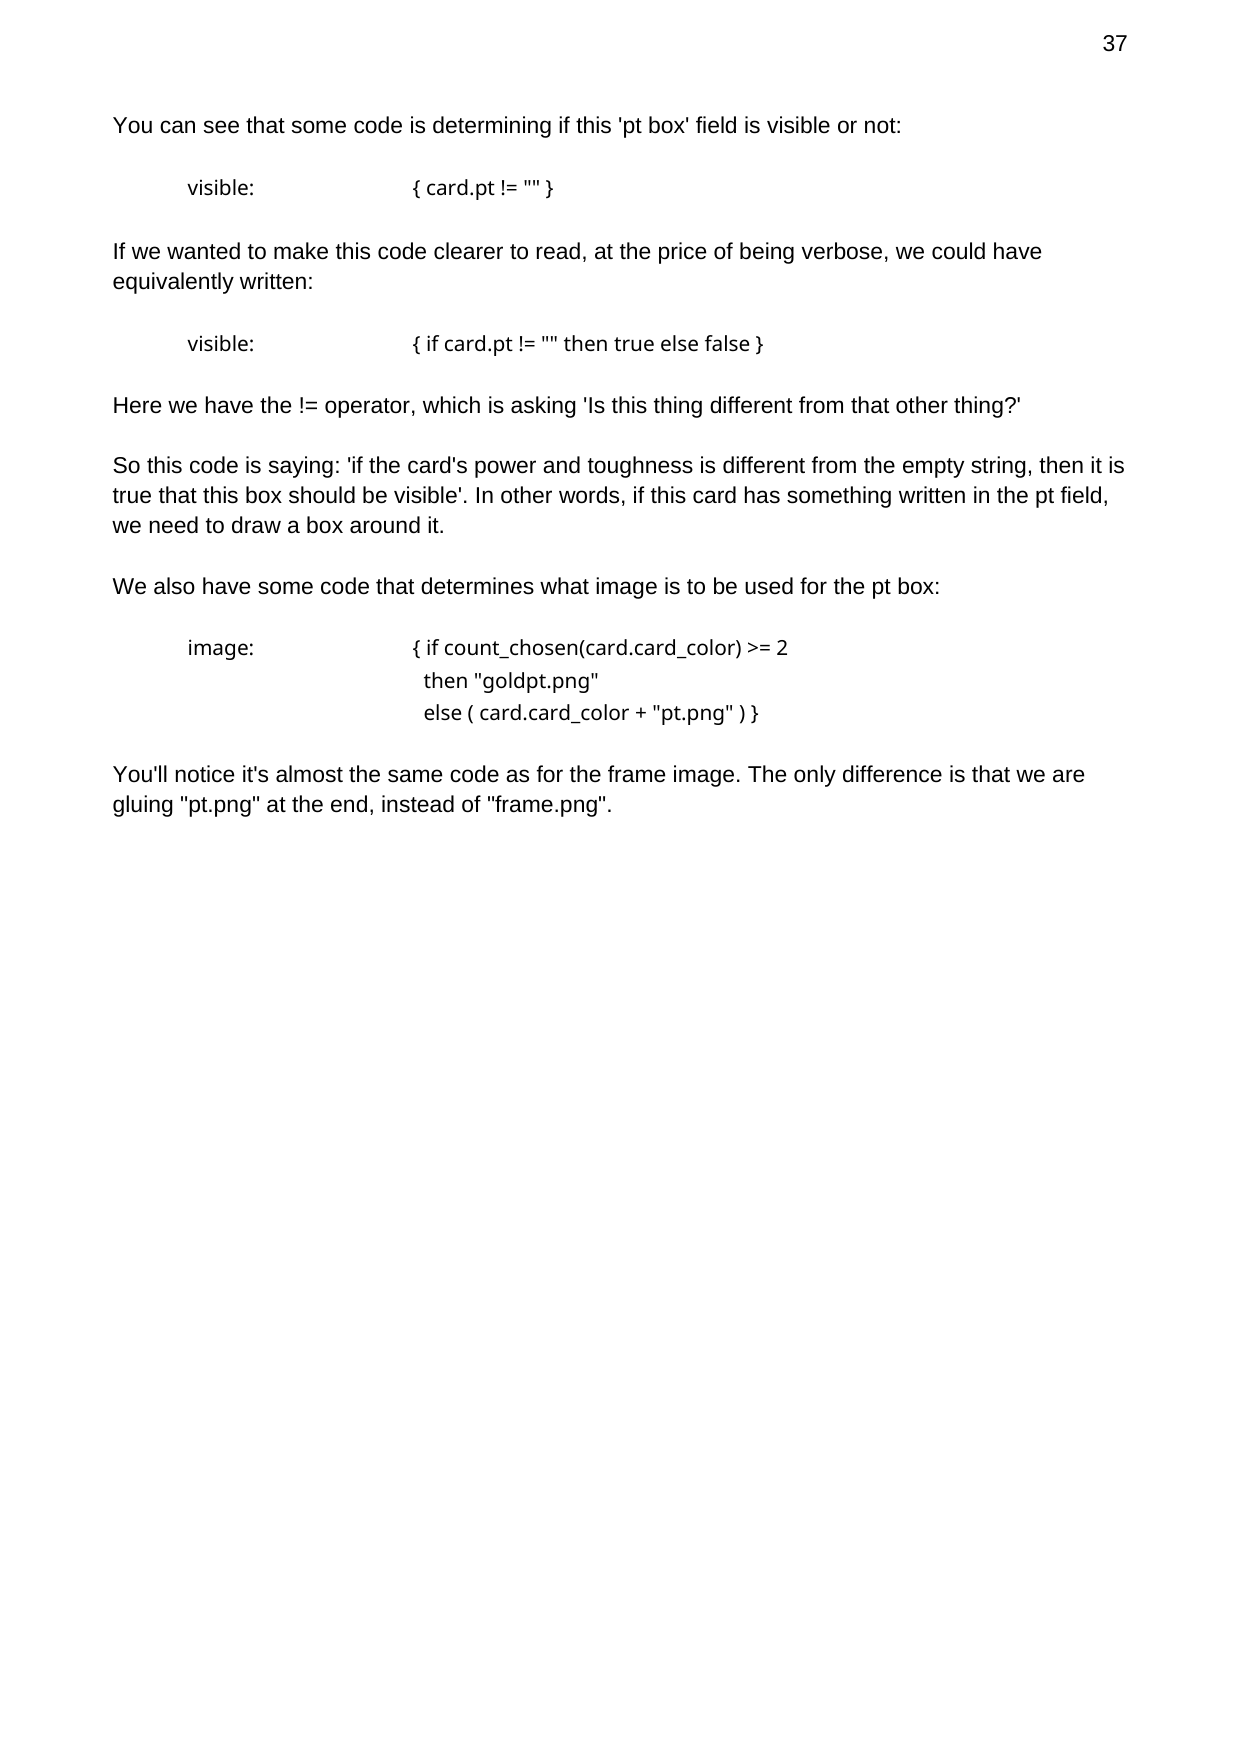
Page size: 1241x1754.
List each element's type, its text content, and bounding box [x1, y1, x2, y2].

text So this code is saying: 'if the card's power and toughness is different from the empty string, then it is true that this box should be visible'. In other words, if this card has something written in the pt field, we need to draw a box around it. [112, 452, 1128, 539]
text else ( card.card_color + "pt.png" ) } [337, 698, 1128, 727]
text then "goldpt.png" [337, 666, 1128, 694]
text visible: { card.pt != "" } [112, 173, 1128, 201]
text Here we have the != operator, which is asking 'Is this thing different from that other thing?' [112, 392, 1128, 418]
text You'll notice it's almost the same code as for the frame image. The only difference is that we are gluing "pt.png" at the end, instead of "frame.png". [112, 761, 1128, 818]
text If we wanted to make this code clearer to read, at the price of being verbose, we could have equivalently written: [112, 238, 1128, 295]
text image: { if count_chosen(card.card_color) >= 2 [112, 633, 1128, 662]
text We also have some code that determines what image is to be used for the pt box: [112, 573, 1128, 599]
text visible: { if card.pt != "" then true else false } [112, 329, 1128, 357]
text You can see that some code is determining if this 'pt box' field is visible or not: [112, 112, 1128, 139]
